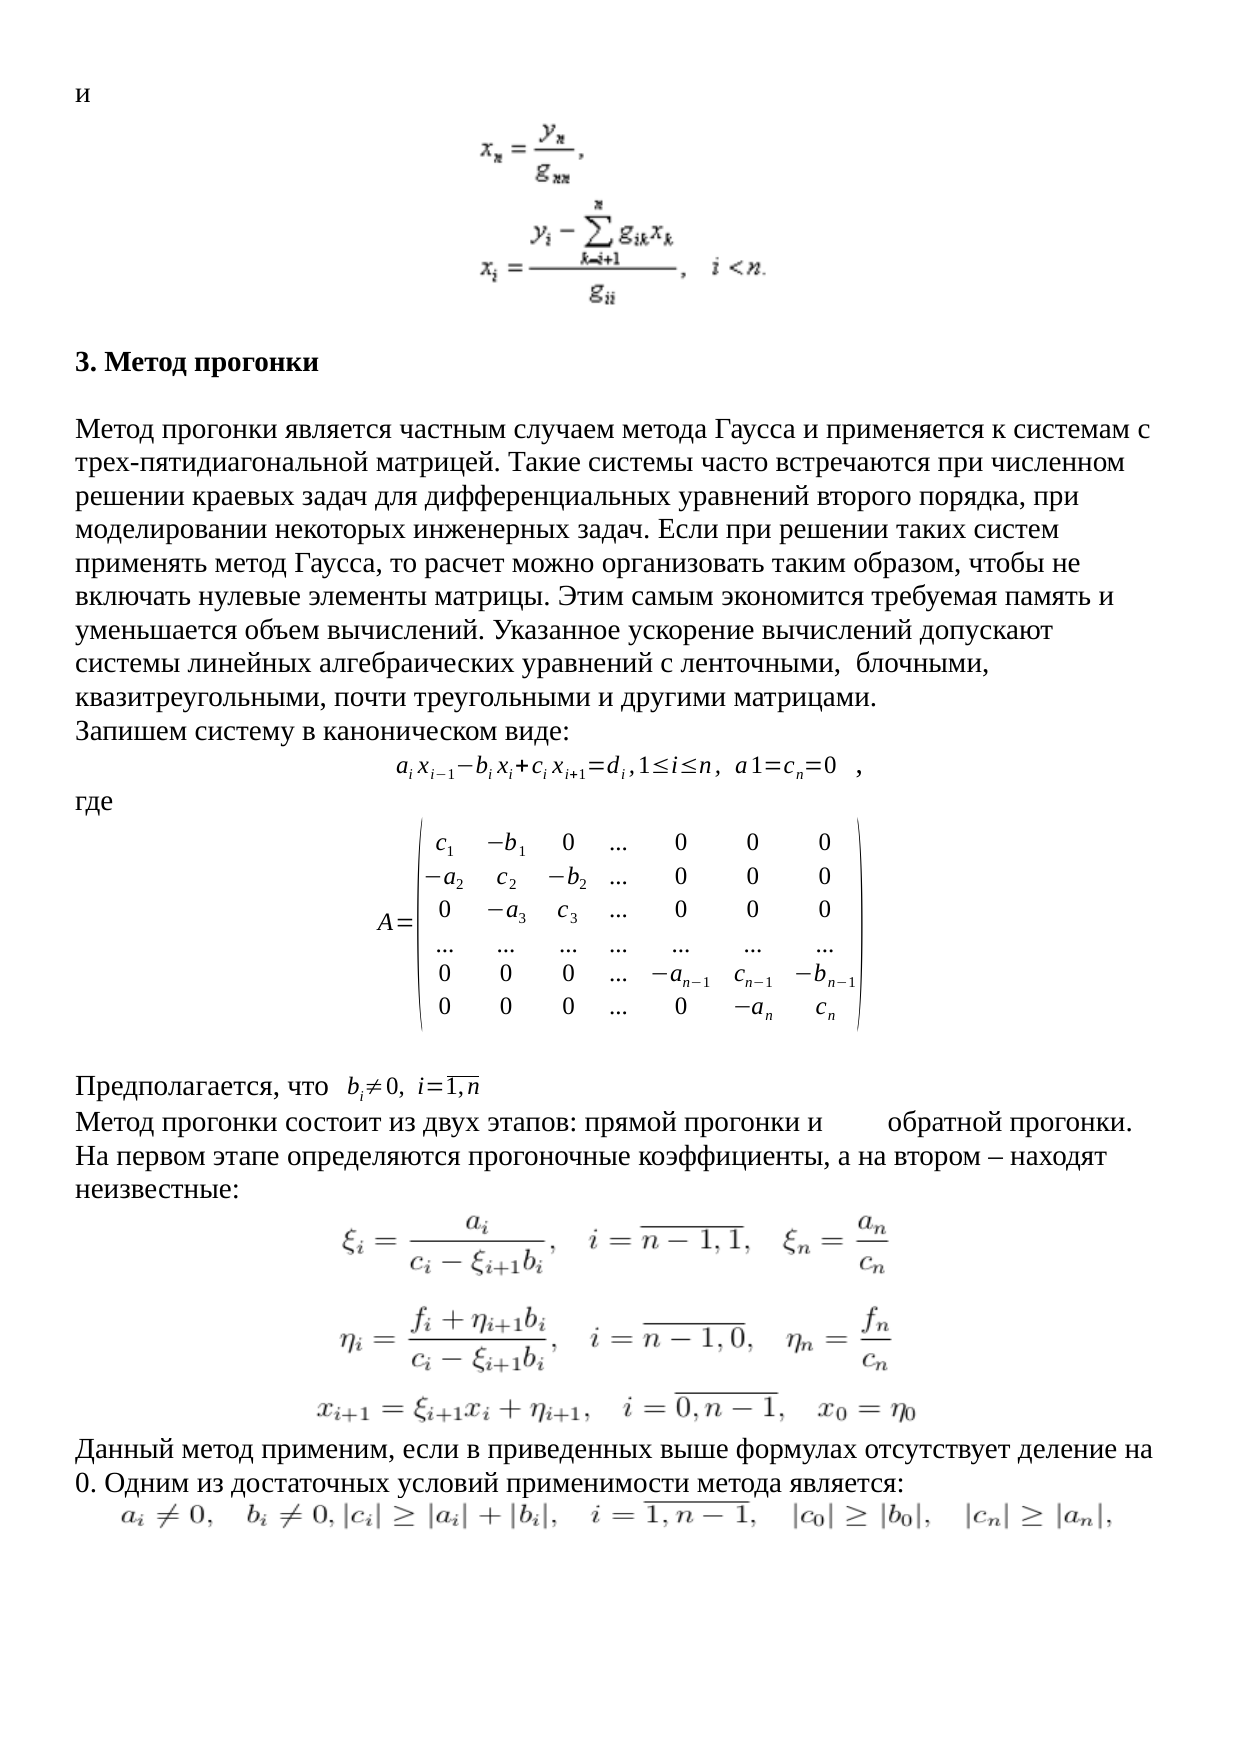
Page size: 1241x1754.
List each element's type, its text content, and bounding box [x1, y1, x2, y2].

text Данный метод применим, если в приведенных выше формулах отсутствует деление на 0. Одним из достаточных условий применимости метода является: [75, 1205, 1166, 1498]
picture [460, 108, 780, 311]
text и [75, 75, 1166, 108]
text , [75, 746, 1166, 783]
text где [75, 783, 1166, 816]
text Метод прогонки является частным случаем метода Гаусса и применяется к системам с трех-пятидиагональной матрицей. Такие системы часто встречаются при численном решении краевых задач для дифференциальных уравнений второго порядка, при моделировании некоторых инженерных задач. Если при решении таких систем применять метод Гаусса, то расчет можно организовать таким образом, чтобы не включать нулевые элементы матрицы. Этим самым экономится требуемая память и уменьшается объем вычислений. Указанное ускорение вычислений допускают системы линейных алгебраических уравнений с ленточными, блочными, квазитреугольными, почти треугольными и другими матрицами. [75, 411, 1166, 713]
text Предполагается, что [75, 1068, 1166, 1104]
text 3. Метод прогонки [75, 344, 1166, 377]
picture [298, 1205, 942, 1432]
text Метод прогонки состоит из двух этапов: прямой прогонки и обратной прогонки. На первом этапе определяются прогоночные коэффициенты, а на втором – находят неизвестные: [75, 1104, 1166, 1205]
text Запишем систему в каноническом виде: [75, 713, 1166, 746]
picture [109, 1498, 1131, 1541]
